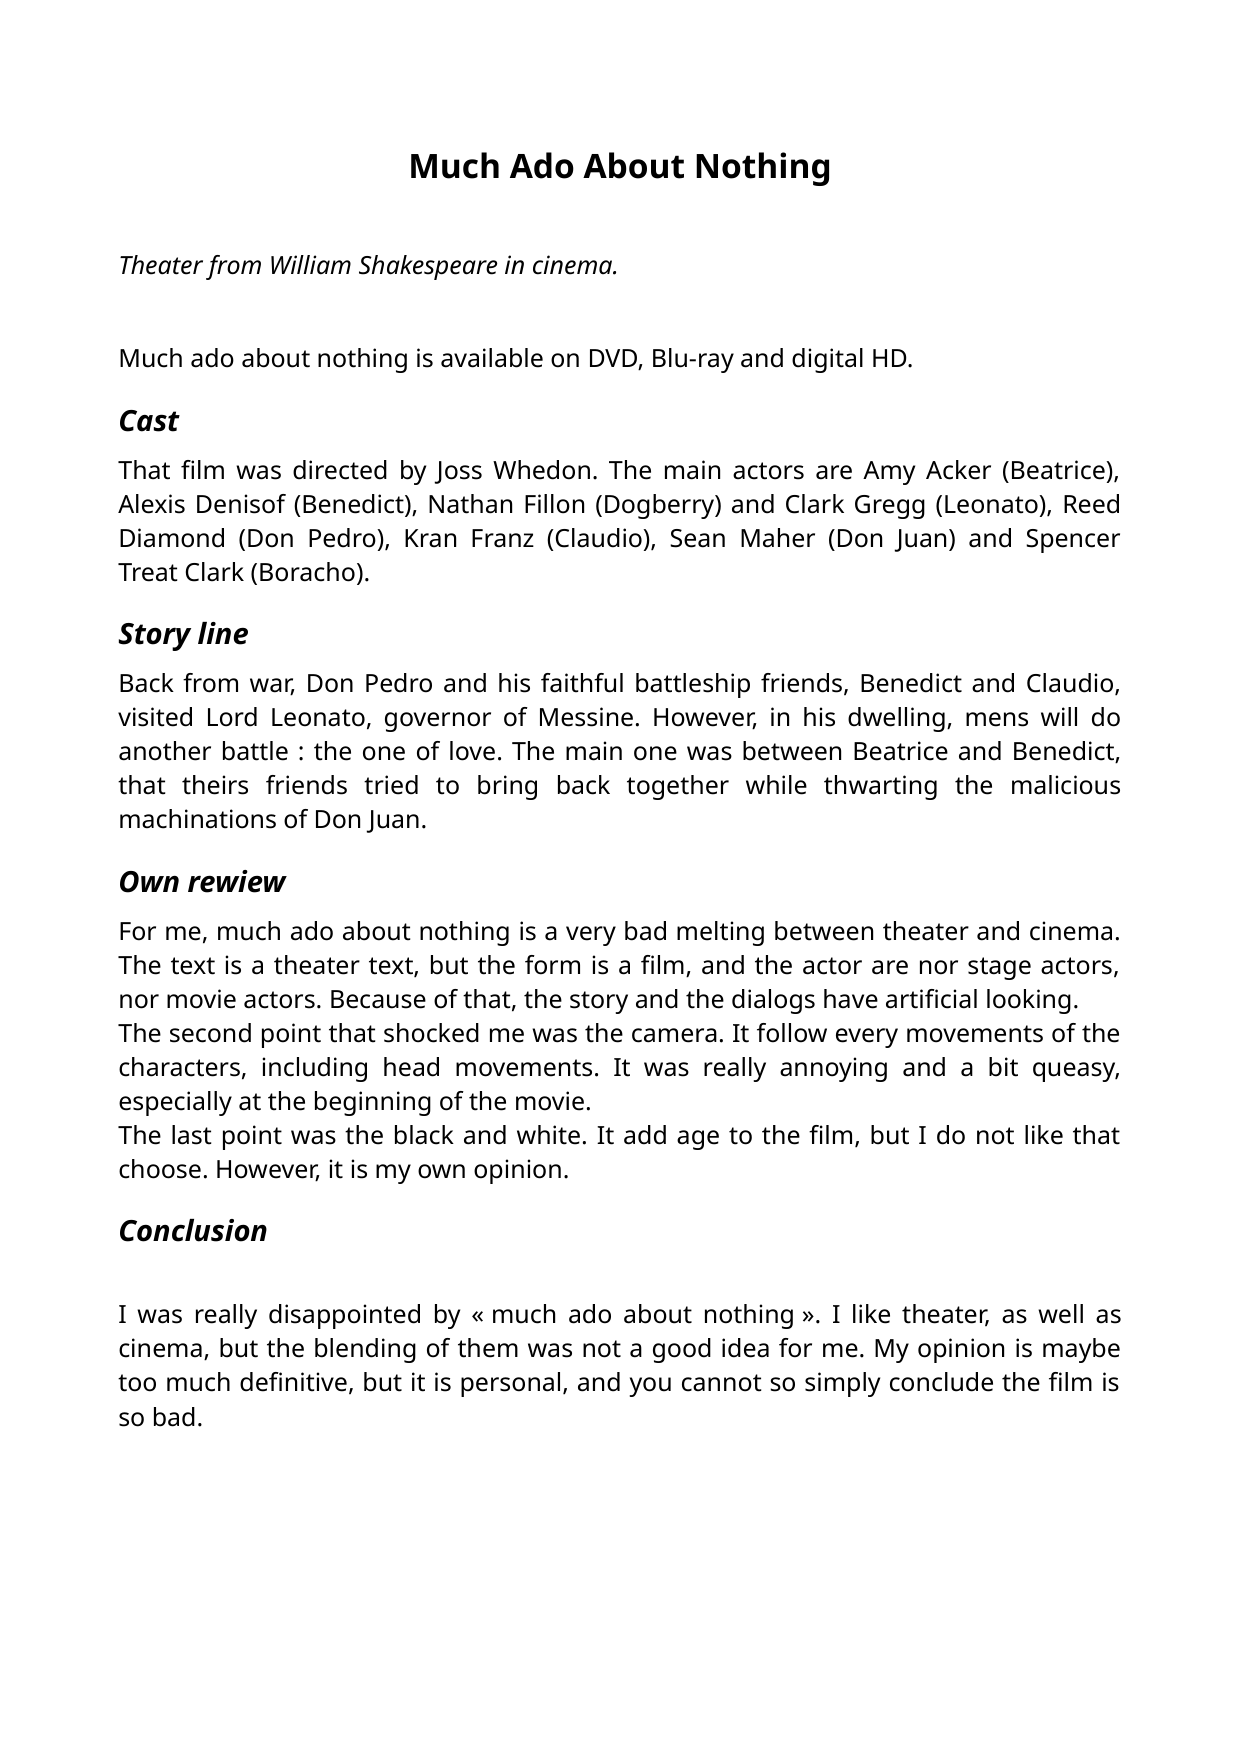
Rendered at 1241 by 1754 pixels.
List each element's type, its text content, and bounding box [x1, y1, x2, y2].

text The second point that shocked me was the camera. It follow every movements of the characters, including head movements. It was really annoying and a bit queasy, especially at the beginning of the movie. [118, 1015, 1122, 1118]
subtitle Cast [118, 400, 1122, 440]
text That film was directed by Joss Whedon. The main actors are Amy Acker (Beatrice), Alexis Denisof (Benedict), Nathan Fillon (Dogberry) and Clark Gregg (Leonato), Reed Diamond (Don Pedro), Kran Franz (Claudio), Sean Maher (Don Juan) and Spencer Treat Clark (Boracho). [118, 452, 1122, 588]
text For me, much ado about nothing is a very bad melting between theater and cinema. The text is a theater text, but the form is a film, and the actor are nor stage actors, nor movie actors. Because of that, the story and the dialogs have artificial looking. [118, 913, 1122, 1015]
subtitle Conclusion [118, 1211, 1122, 1250]
text The last point was the black and white. It add age to the film, but I do not like that choose. However, it is my own opinion. [118, 1118, 1122, 1186]
subtitle Much Ado About Nothing [118, 143, 1122, 189]
subtitle Story line [118, 613, 1122, 653]
subtitle Own rewiew [118, 861, 1122, 901]
text Much ado about nothing is available on DVD, Blu-ray and digital HD. [118, 341, 1122, 375]
text I was really disappointed by « much ado about nothing ». I like theater, as well as cinema, but the blending of them was not a good idea for me. My opinion is maybe too much definitive, but it is personal, and you cannot so simply conclude the film is so bad. [118, 1297, 1122, 1433]
text Theater from William Shakespeare in cinema. [118, 248, 1122, 282]
text Back from war, Don Pedro and his faithful battleship friends, Benedict and Claudio, visited Lord Leonato, governor of Messine. However, in his dwelling, mens will do another battle : the one of love. The main one was between Beatrice and Benedict, that theirs friends tried to bring back together while thwarting the malicious machinations of Don Juan. [118, 666, 1122, 836]
